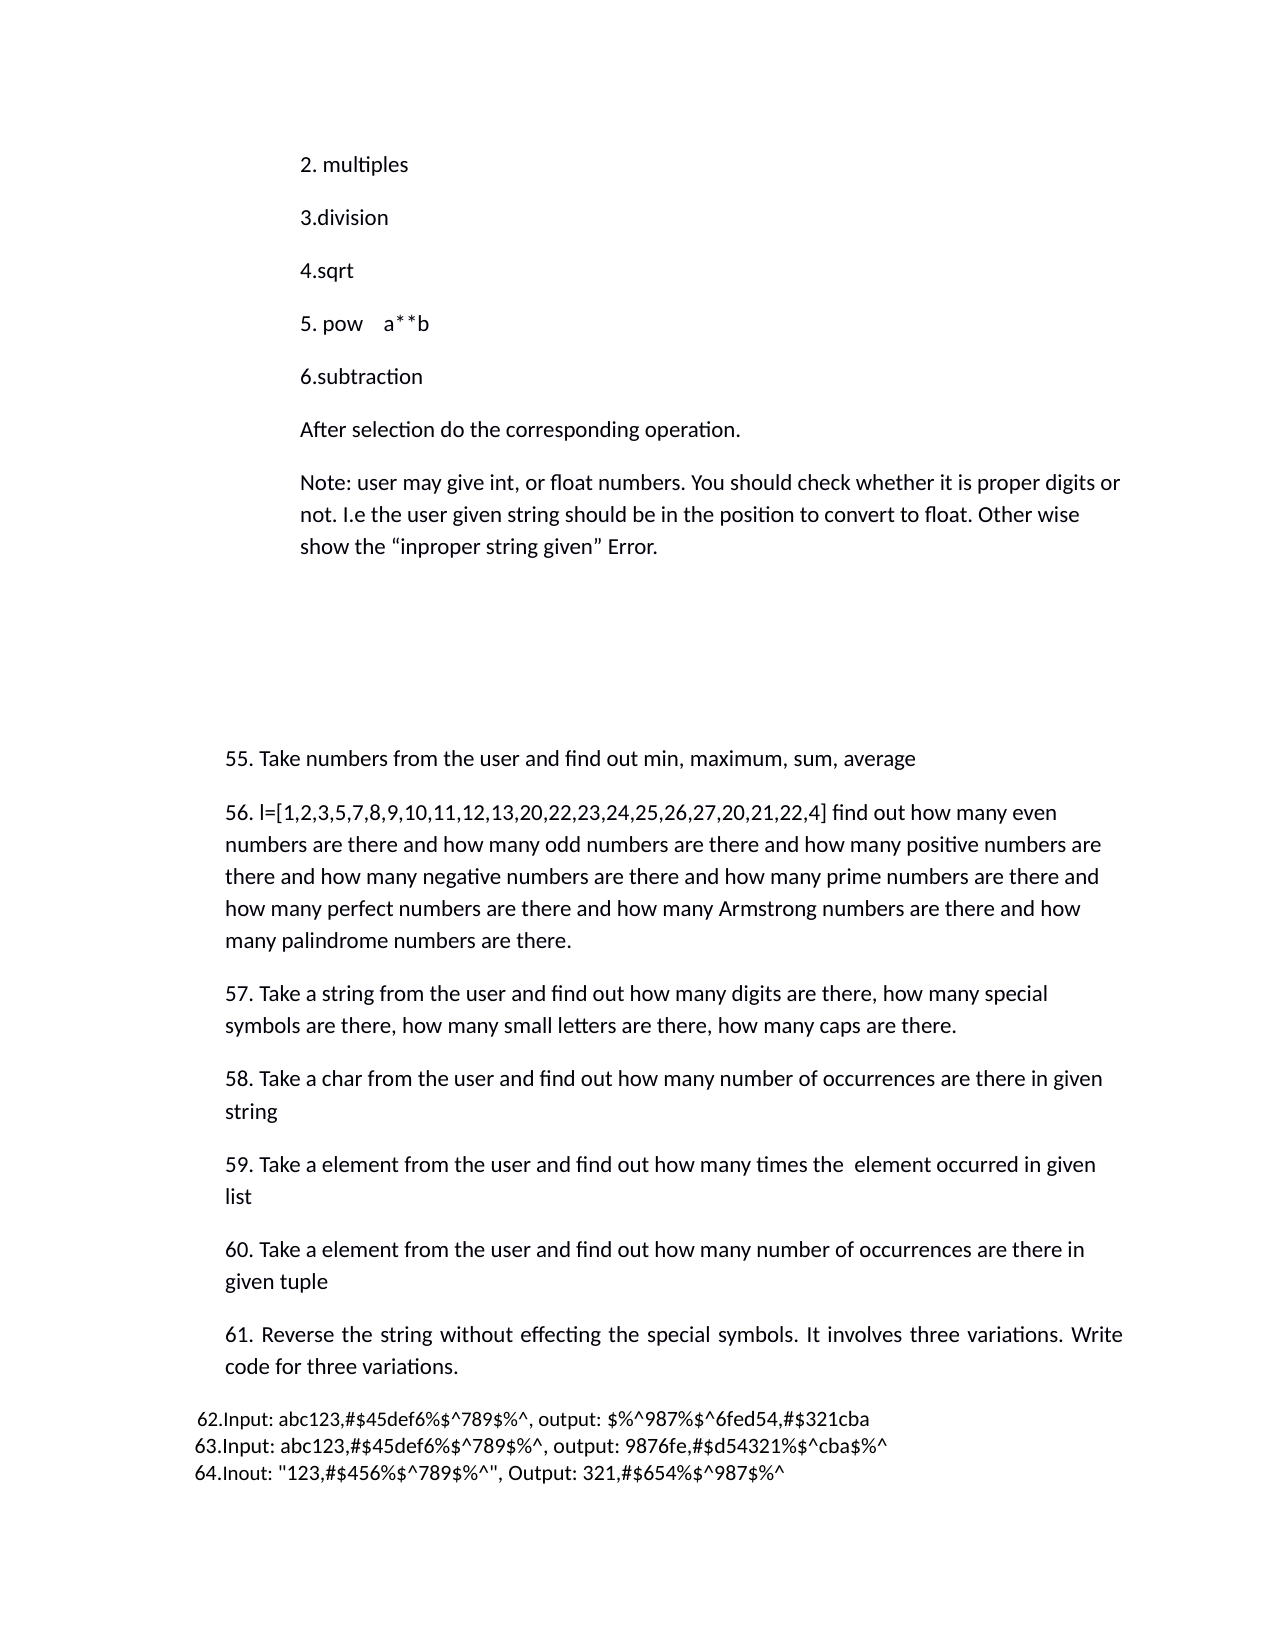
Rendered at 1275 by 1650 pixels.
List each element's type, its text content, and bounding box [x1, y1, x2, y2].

list 56. l=[1,2,3,5,7,8,9,10,11,12,13,20,22,23,24,25,26,27,20,21,22,4] find out how many even numbers are there and how many odd numbers are there and how many positive numbers are there and how many negative numbers are there and how many prime numbers are there and how many perfect numbers are there and how many Armstrong numbers are there and how many palindrome numbers are there. [225, 798, 1125, 954]
list 3.division [300, 203, 1125, 231]
list 57. Take a string from the user and find out how many digits are there, how many special symbols are there, how many small letters are there, how many caps are there. [225, 979, 1125, 1039]
text 63.Input: abc123,#$45def6%$^789$%^, output: 9876fe,#$d54321%$^cba$%^ [150, 1432, 1125, 1459]
list 2. multiples [300, 150, 1125, 178]
list 59. Take a element from the user and find out how many times the element occurred in given list [225, 1150, 1125, 1210]
list 6.subtraction [300, 362, 1125, 390]
list 55. Take numbers from the user and find out min, maximum, sum, average [225, 744, 1125, 773]
list 5. pow a**b [300, 309, 1125, 337]
list After selection do the corresponding operation. [300, 415, 1125, 443]
text 62.Input: abc123,#$45def6%$^789$%^, output: $%^987%$^6fed54,#$321cba [150, 1405, 1125, 1432]
list 60. Take a element from the user and find out how many number of occurrences are there in given tuple [225, 1235, 1125, 1295]
list Note: user may give int, or float numbers. You should check whether it is proper digits or not. I.e the user given string should be in the position to convert to float. Other wise show the “inproper string given” Error. [300, 468, 1125, 561]
list 61. Reverse the string without effecting the special symbols. It involves three variations. Write code for three variations. [225, 1320, 1125, 1380]
list 58. Take a char from the user and find out how many number of occurrences are there in given string [225, 1064, 1125, 1125]
list 4.sqrt [300, 256, 1125, 284]
text 64.Inout: "123,#$456%$^789$%^", Output: 321,#$654%$^987$%^ [150, 1459, 1125, 1485]
